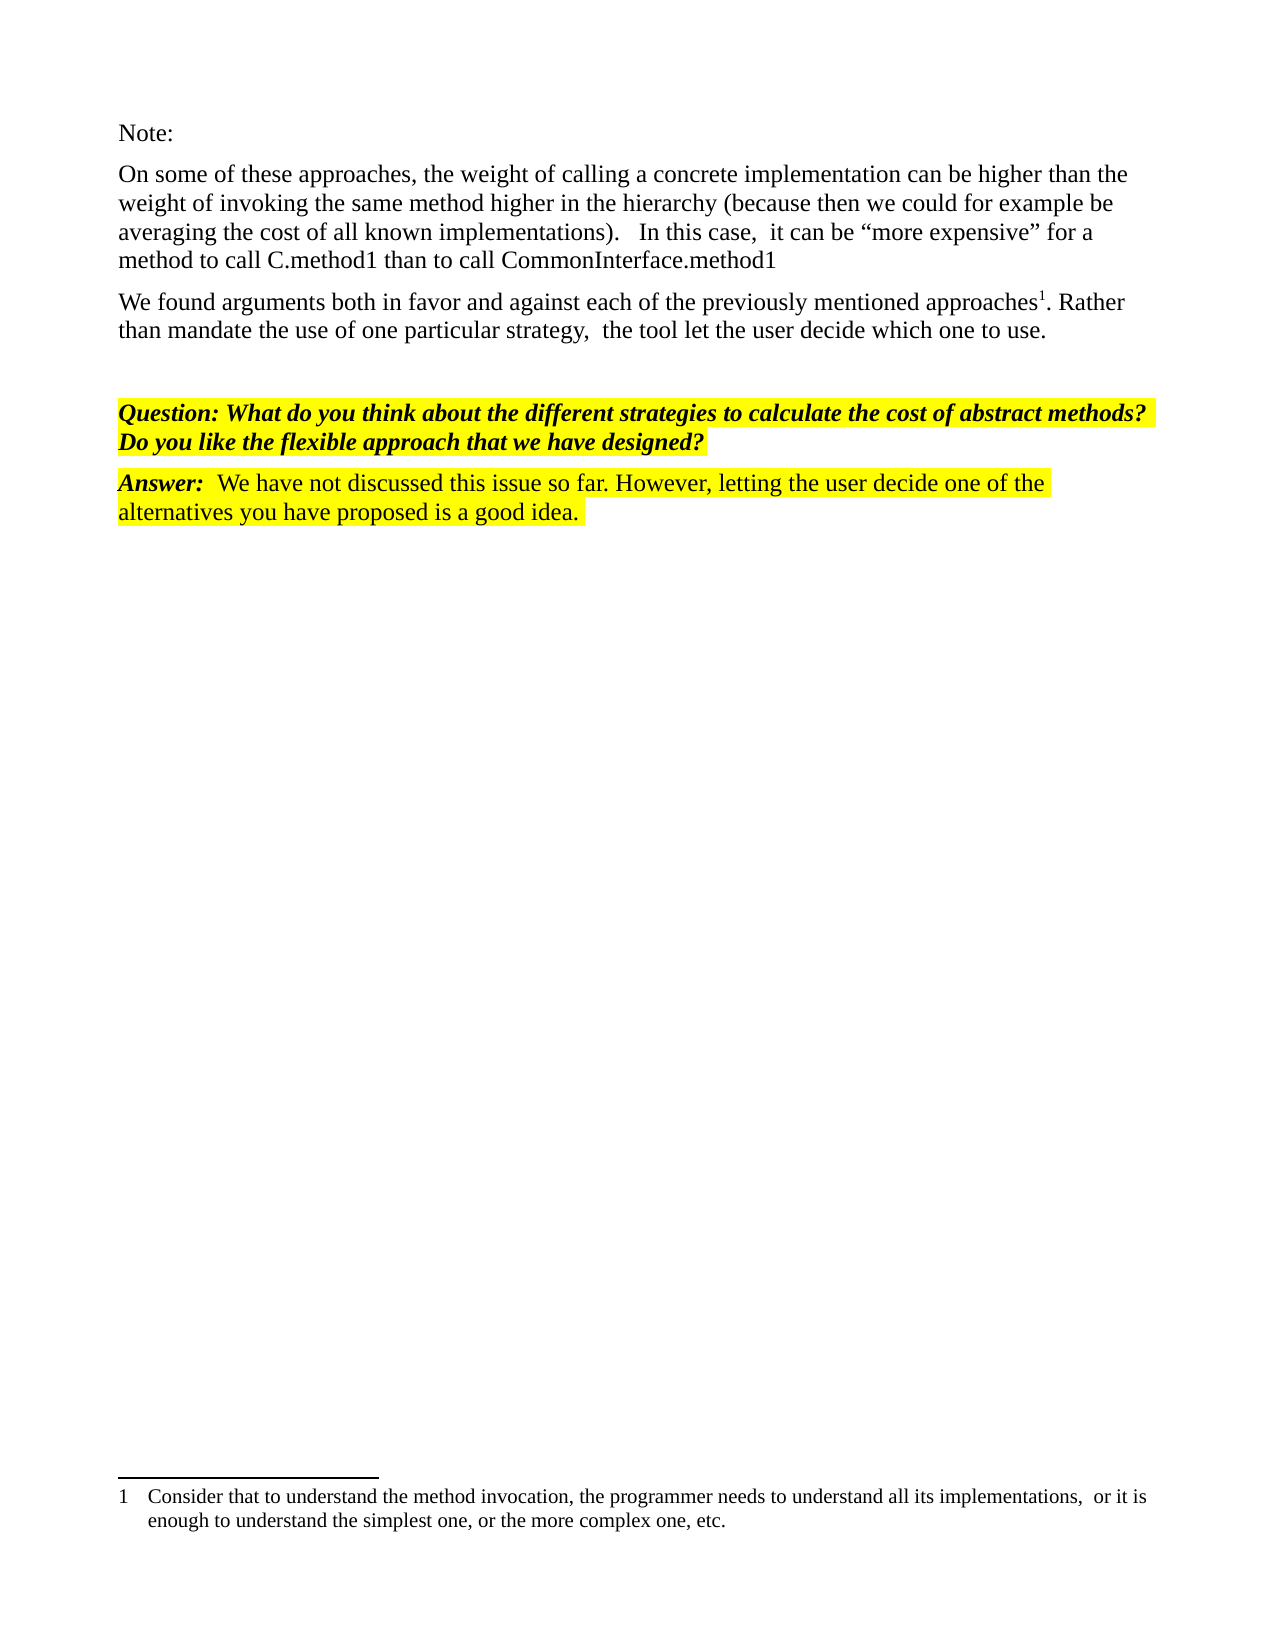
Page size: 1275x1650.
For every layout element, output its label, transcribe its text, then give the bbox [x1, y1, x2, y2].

text Question: What do you think about the different strategies to calculate the cost of abstract methods? Do you like the flexible approach that we have designed? [118, 398, 1157, 456]
text We found arguments both in favor and against each of the previously mentioned approaches. Rather than mandate the use of one particular strategy, the tool let the user decide which one to use. [118, 287, 1157, 344]
text Note: [118, 118, 1157, 147]
text On some of these approaches, the weight of calling a concrete implementation can be higher than the weight of invoking the same method higher in the hierarchy (because then we could for example be averaging the cost of all known implementations). In this case, it can be “more expensive” for a method to call C.method1 than to call CommonInterface.method1 [118, 159, 1157, 274]
text Answer: We have not discussed this issue so far. However, letting the user decide one of the alternatives you have proposed is a good idea. [118, 468, 1157, 526]
text Consider that to understand the method invocation, the programmer needs to understand all its implementations, or it is enough to understand the simplest one, or the more complex one, etc. [118, 1484, 1157, 1532]
